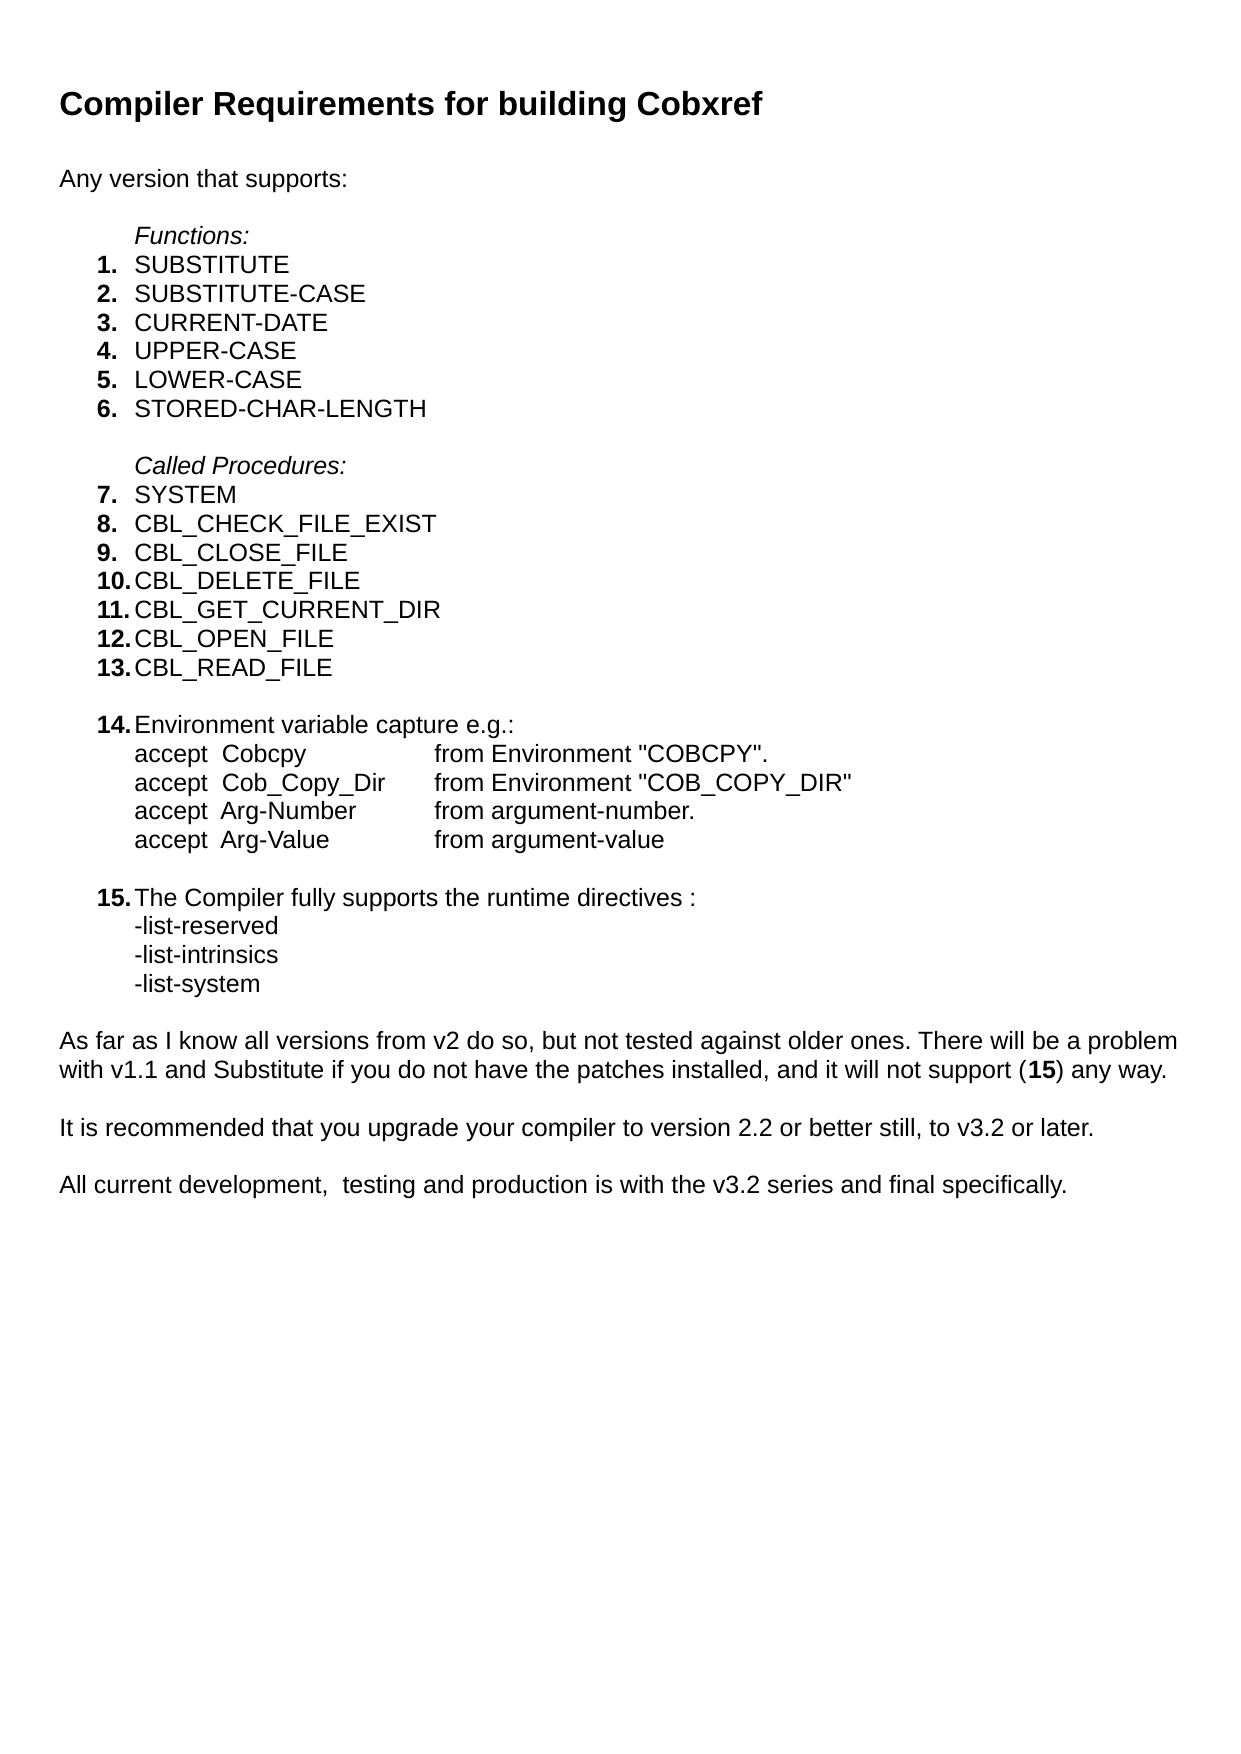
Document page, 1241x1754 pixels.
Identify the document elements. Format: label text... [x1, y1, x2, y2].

list -list-intrinsics [97, 940, 1181, 969]
list The Compiler fully supports the runtime directives : [97, 882, 1181, 911]
list SUBSTITUTE-CASE [97, 279, 1181, 307]
list SYSTEM [97, 480, 1181, 509]
text Any version that supports: [59, 164, 1181, 192]
list STORED-CHAR-LENGTH [97, 394, 1181, 422]
list LOWER-CASE [97, 365, 1181, 394]
list CBL_CLOSE_FILE [97, 537, 1181, 566]
list Functions: [97, 221, 1181, 250]
text accept Cobcpy from Environment "COBCPY". [59, 739, 1181, 767]
text accept Arg-Number from argument-number. [59, 796, 1181, 825]
list Environment variable capture e.g.: [97, 710, 1181, 739]
list CBL_GET_CURRENT_DIR [97, 595, 1181, 624]
list CBL_DELETE_FILE [97, 566, 1181, 595]
list CBL_CHECK_FILE_EXIST [97, 509, 1181, 537]
text All current development, testing and production is with the v3.2 series and final specifically. [59, 1170, 1181, 1199]
text accept Cob_Copy_Dir from Environment "COB_COPY_DIR" [59, 767, 1181, 796]
list CURRENT-DATE [97, 307, 1181, 336]
subtitle Compiler Requirements for building Cobxref [59, 84, 1181, 122]
text accept Arg-Value from argument-value [59, 825, 1181, 854]
text It is recommended that you upgrade your compiler to version 2.2 or better still, to v3.2 or later. [59, 1112, 1181, 1141]
list CBL_OPEN_FILE [97, 624, 1181, 652]
text As far as I know all versions from v2 do so, but not tested against older ones. There will be a problem with v1.1 and Substitute if you do not have the patches installed, and it will not support (15) any way. [59, 1026, 1181, 1084]
list -list-system [97, 969, 1181, 997]
list SUBSTITUTE [97, 250, 1181, 279]
list UPPER-CASE [97, 336, 1181, 365]
list -list-reserved [97, 911, 1181, 940]
list Called Procedures: [97, 451, 1181, 480]
list CBL_READ_FILE [97, 652, 1181, 681]
